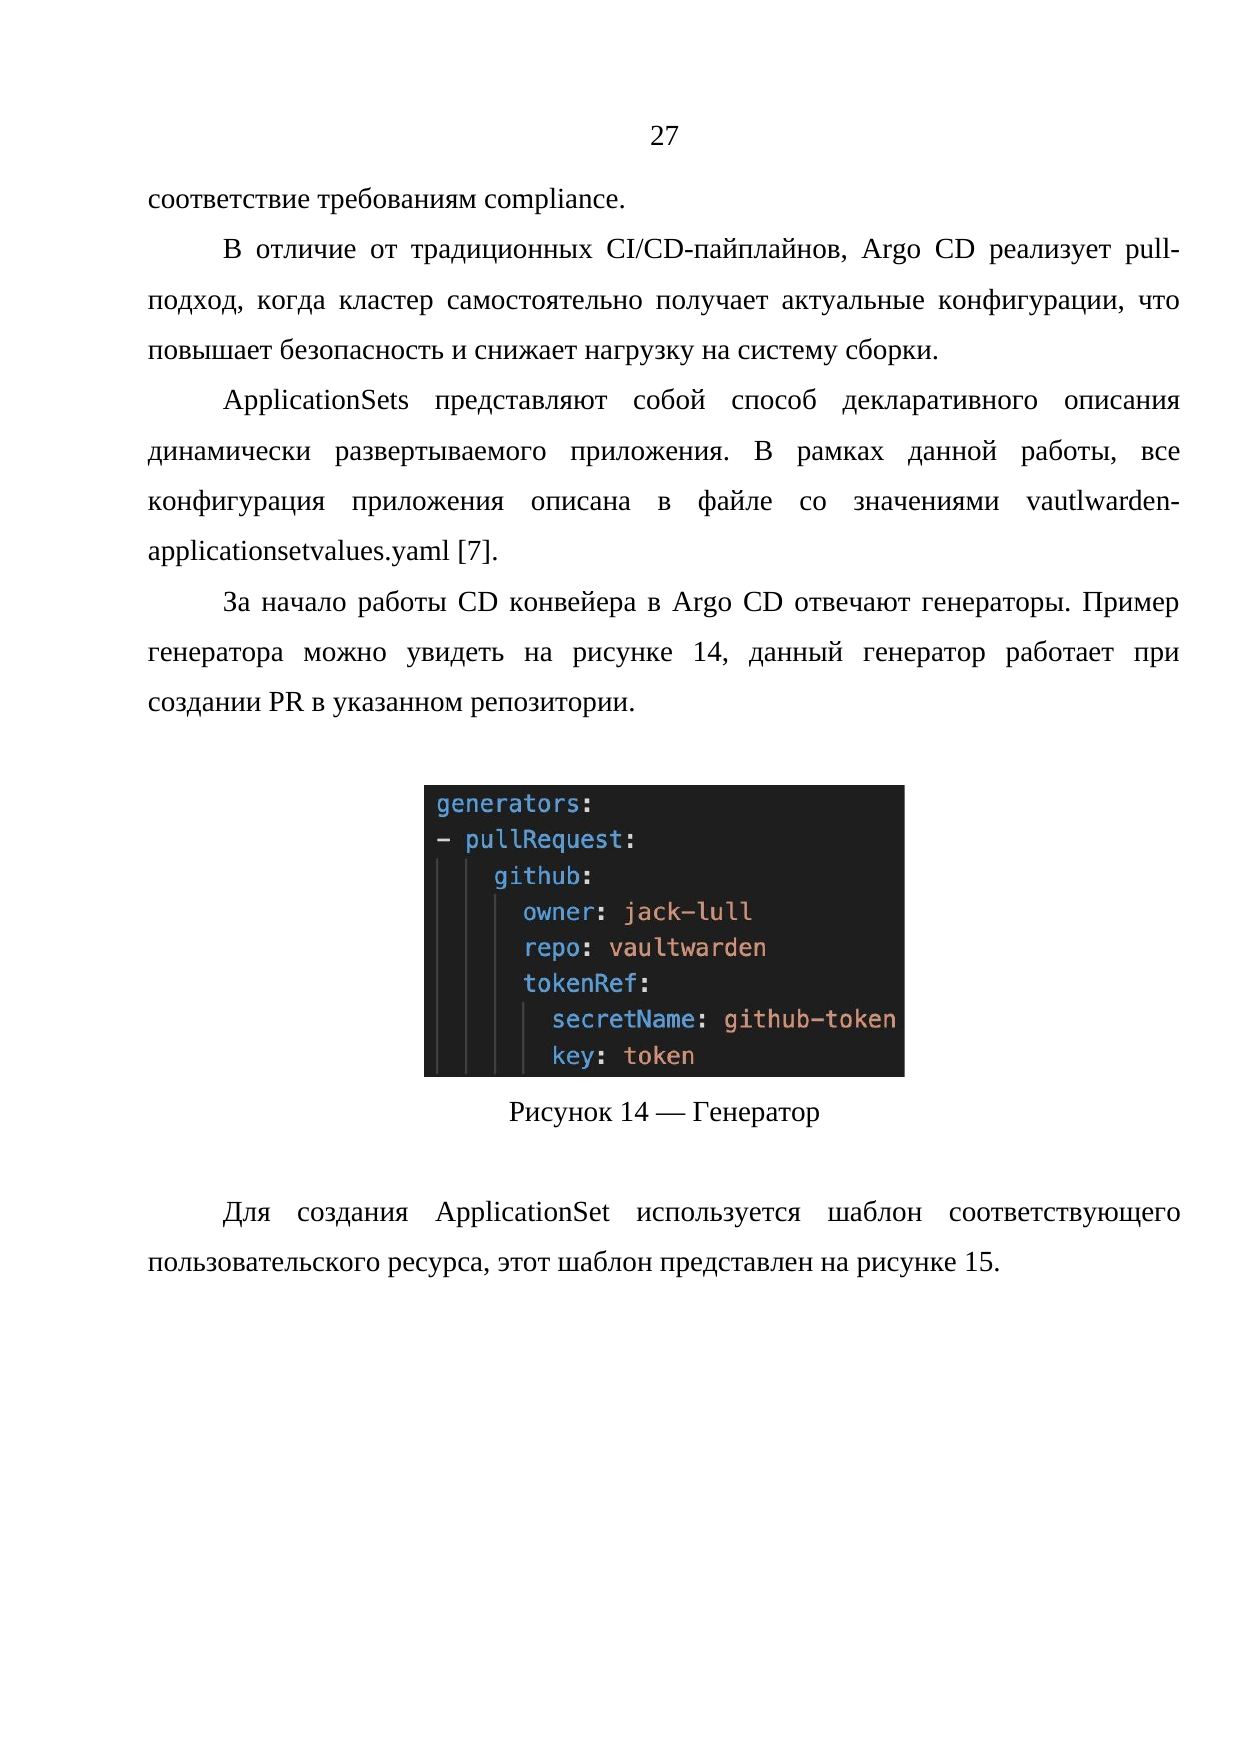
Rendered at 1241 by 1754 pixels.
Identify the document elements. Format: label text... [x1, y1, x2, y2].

text В отличие от традиционных CI/CD-пайплайнов, Argo CD реализует pull-подход, когда кластер самостоятельно получает актуальные конфигурации, что повышает безопасность и снижает нагрузку на систему сборки. [148, 231, 1181, 366]
text Рисунок 14 — Генератор [148, 1094, 1181, 1127]
text соответствие требованиям compliance. [148, 181, 1181, 215]
picture [424, 785, 905, 1077]
text За начало работы CD конвейера в Argo CD отвечают генераторы. Пример генератора можно увидеть на рисунке 14, данный генератор работает при создании PR в указанном репозитории. [148, 584, 1181, 718]
text ApplicationSets представляют собой способ декларативного описания динамически развертываемого приложения. В рамках данной работы, все конфигурация приложения описана в файле со значениями vautlwarden-applicationsetvalues.yaml [7]. [148, 382, 1181, 567]
text Для создания ApplicationSet используется шаблон соответствующего пользовательского ресурса, этот шаблон представлен на рисунке 15. [148, 1194, 1181, 1278]
